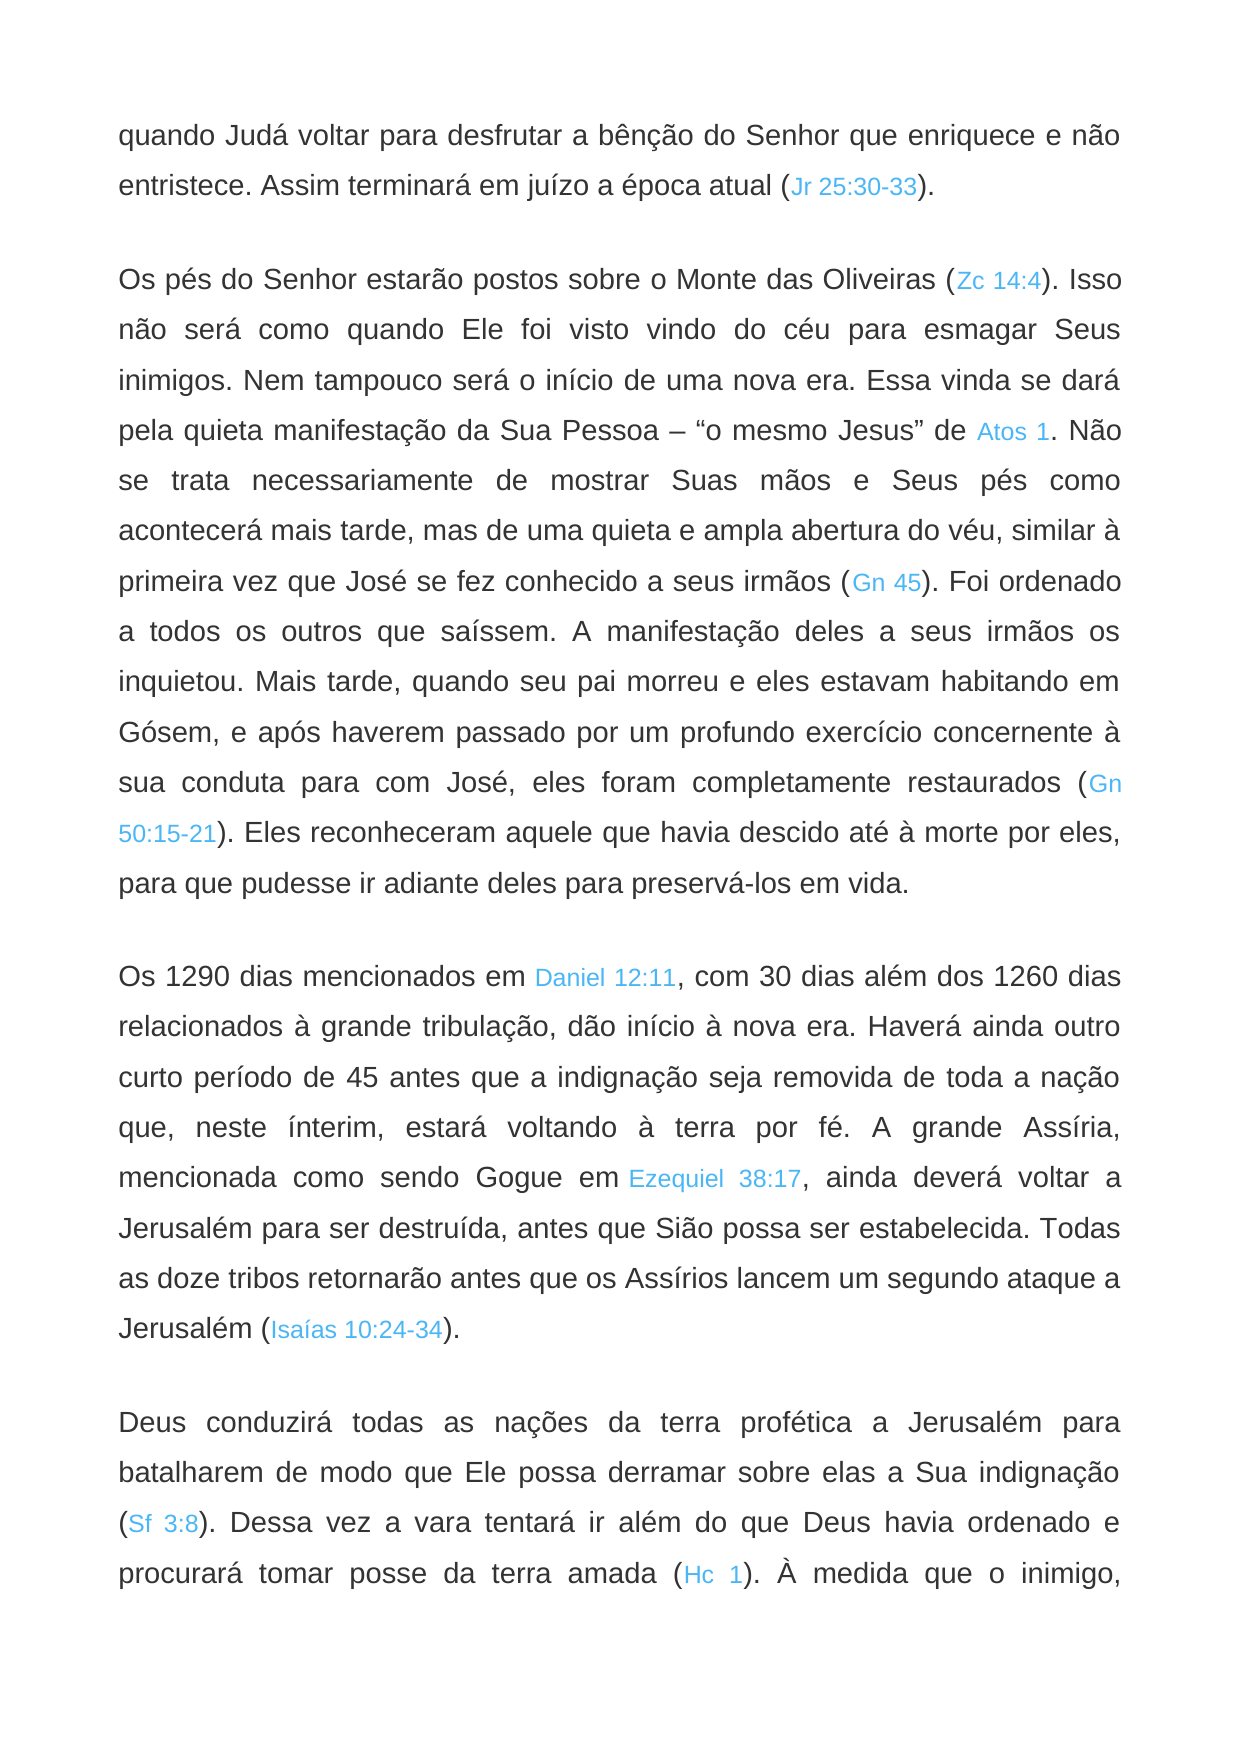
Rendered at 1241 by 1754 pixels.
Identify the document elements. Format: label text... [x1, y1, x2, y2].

text Os 1290 dias mencionados em Daniel 12:11, com 30 dias além dos 1260 dias relacionados à grande tribulação, dão início à nova era. Haverá ainda outro curto período de 45 antes que a indignação seja removida de toda a nação que, neste ínterim, estará voltando à terra por fé. A grande Assíria, mencionada como sendo Gogue em Ezequiel 38:17, ainda deverá voltar a Jerusalém para ser destruída, antes que Sião possa ser estabelecida. Todas as doze tribos retornarão antes que os Assírios lancem um segundo ataque a Jerusalém (Isaías 10:24-34). [118, 959, 1122, 1345]
text quando Judá voltar para desfrutar a bênção do Senhor que enriquece e não entristece. Assim terminará em juízo a época atual (Jr 25:30-33). [118, 118, 1122, 202]
text Deus conduzirá todas as nações da terra profética a Jerusalém para batalharem de modo que Ele possa derramar sobre elas a Sua indignação (Sf 3:8). Dessa vez a vara tentará ir além do que Deus havia ordenado e procurará tomar posse da terra amada (Hc 1). À medida que o inimigo, [118, 1405, 1122, 1589]
text Os pés do Senhor estarão postos sobre o Monte das Oliveiras (Zc 14:4). Isso não será como quando Ele foi visto vindo do céu para esmagar Seus inimigos. Nem tampouco será o início de uma nova era. Essa vinda se dará pela quieta manifestação da Sua Pessoa – “o mesmo Jesus” de Atos 1. Não se trata necessariamente de mostrar Suas mãos e Seus pés como acontecerá mais tarde, mas de uma quieta e ampla abertura do véu, similar à primeira vez que José se fez conhecido a seus irmãos (Gn 45). Foi ordenado a todos os outros que saíssem. A manifestação deles a seus irmãos os inquietou. Mais tarde, quando seu pai morreu e eles estavam habitando em Gósem, e após haverem passado por um profundo exercício concernente à sua conduta para com José, eles foram completamente restaurados (Gn 50:15-21). Eles reconheceram aquele que havia descido até à morte por eles, para que pudesse ir adiante deles para preservá-los em vida. [118, 262, 1122, 899]
